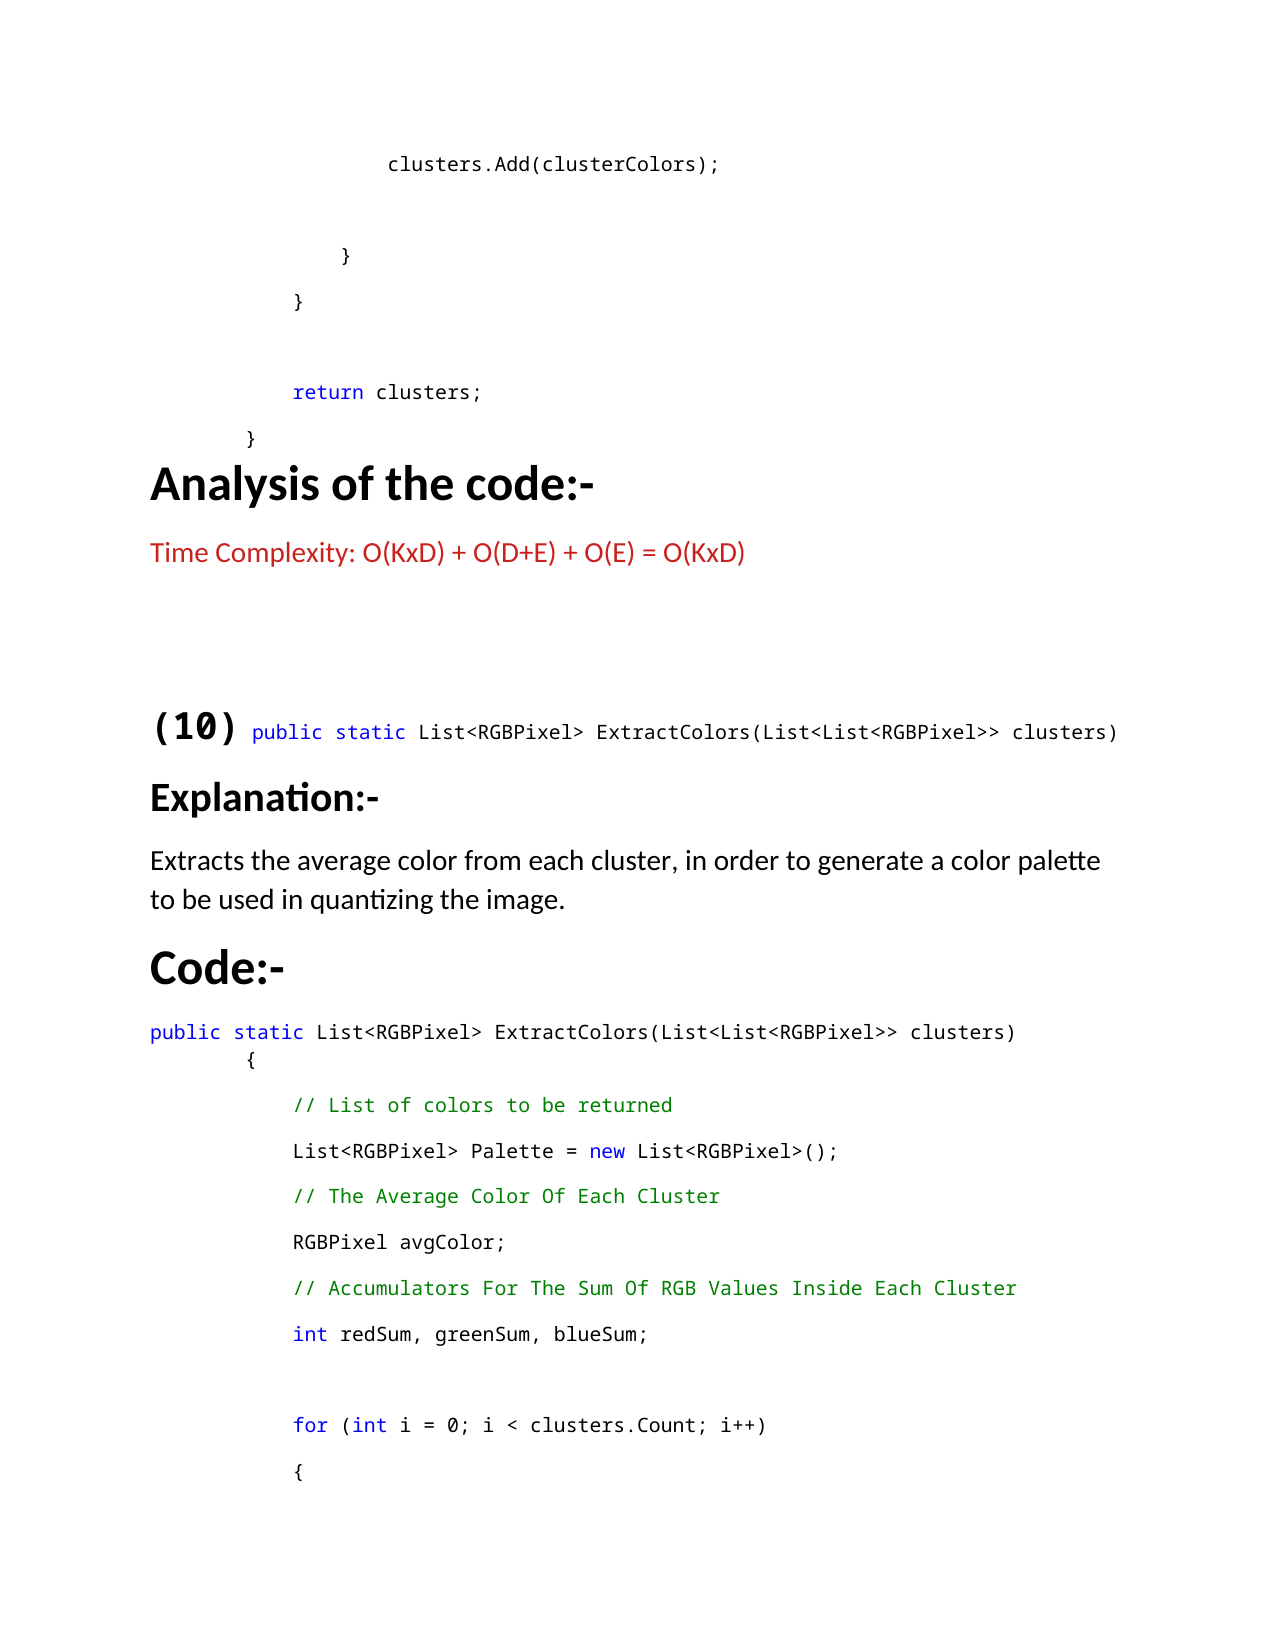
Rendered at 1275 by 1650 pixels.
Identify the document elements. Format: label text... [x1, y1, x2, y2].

text { [150, 1046, 1125, 1072]
text { [150, 1457, 1125, 1484]
text // The Average Color Of Each Cluster [150, 1183, 1125, 1210]
text Code:- [150, 936, 1125, 997]
text } [150, 287, 1125, 314]
text Explanation:- [150, 771, 1125, 822]
text List<RGBPixel> Palette = new List<RGBPixel>(); [150, 1137, 1125, 1164]
text RGBPixel avgColor; [150, 1228, 1125, 1255]
text // Accumulators For The Sum Of RGB Values Inside Each Cluster [150, 1274, 1125, 1301]
text clusters.Add(clusterColors); [150, 150, 1125, 177]
text // List of colors to be returned [150, 1091, 1125, 1118]
text int redSum, greenSum, blueSum; [150, 1320, 1125, 1347]
text Analysis of the code:- [150, 451, 1125, 512]
text Time Complexity: O(KxD) + O(D+E) + O(E) = O(KxD) [150, 534, 1125, 569]
text for (int i = 0; i < clusters.Count; i++) [150, 1411, 1125, 1438]
text } [150, 241, 1125, 268]
text } [150, 424, 1125, 451]
text public static List<RGBPixel> ExtractColors(List<List<RGBPixel>> clusters) [150, 1018, 1125, 1046]
text Extracts the average color from each cluster, in order to generate a color palette to be used in quantizing the image. [150, 842, 1125, 917]
text return clusters; [150, 379, 1125, 406]
text (10) public static List<RGBPixel> ExtractColors(List<List<RGBPixel>> clusters) [150, 699, 1125, 750]
